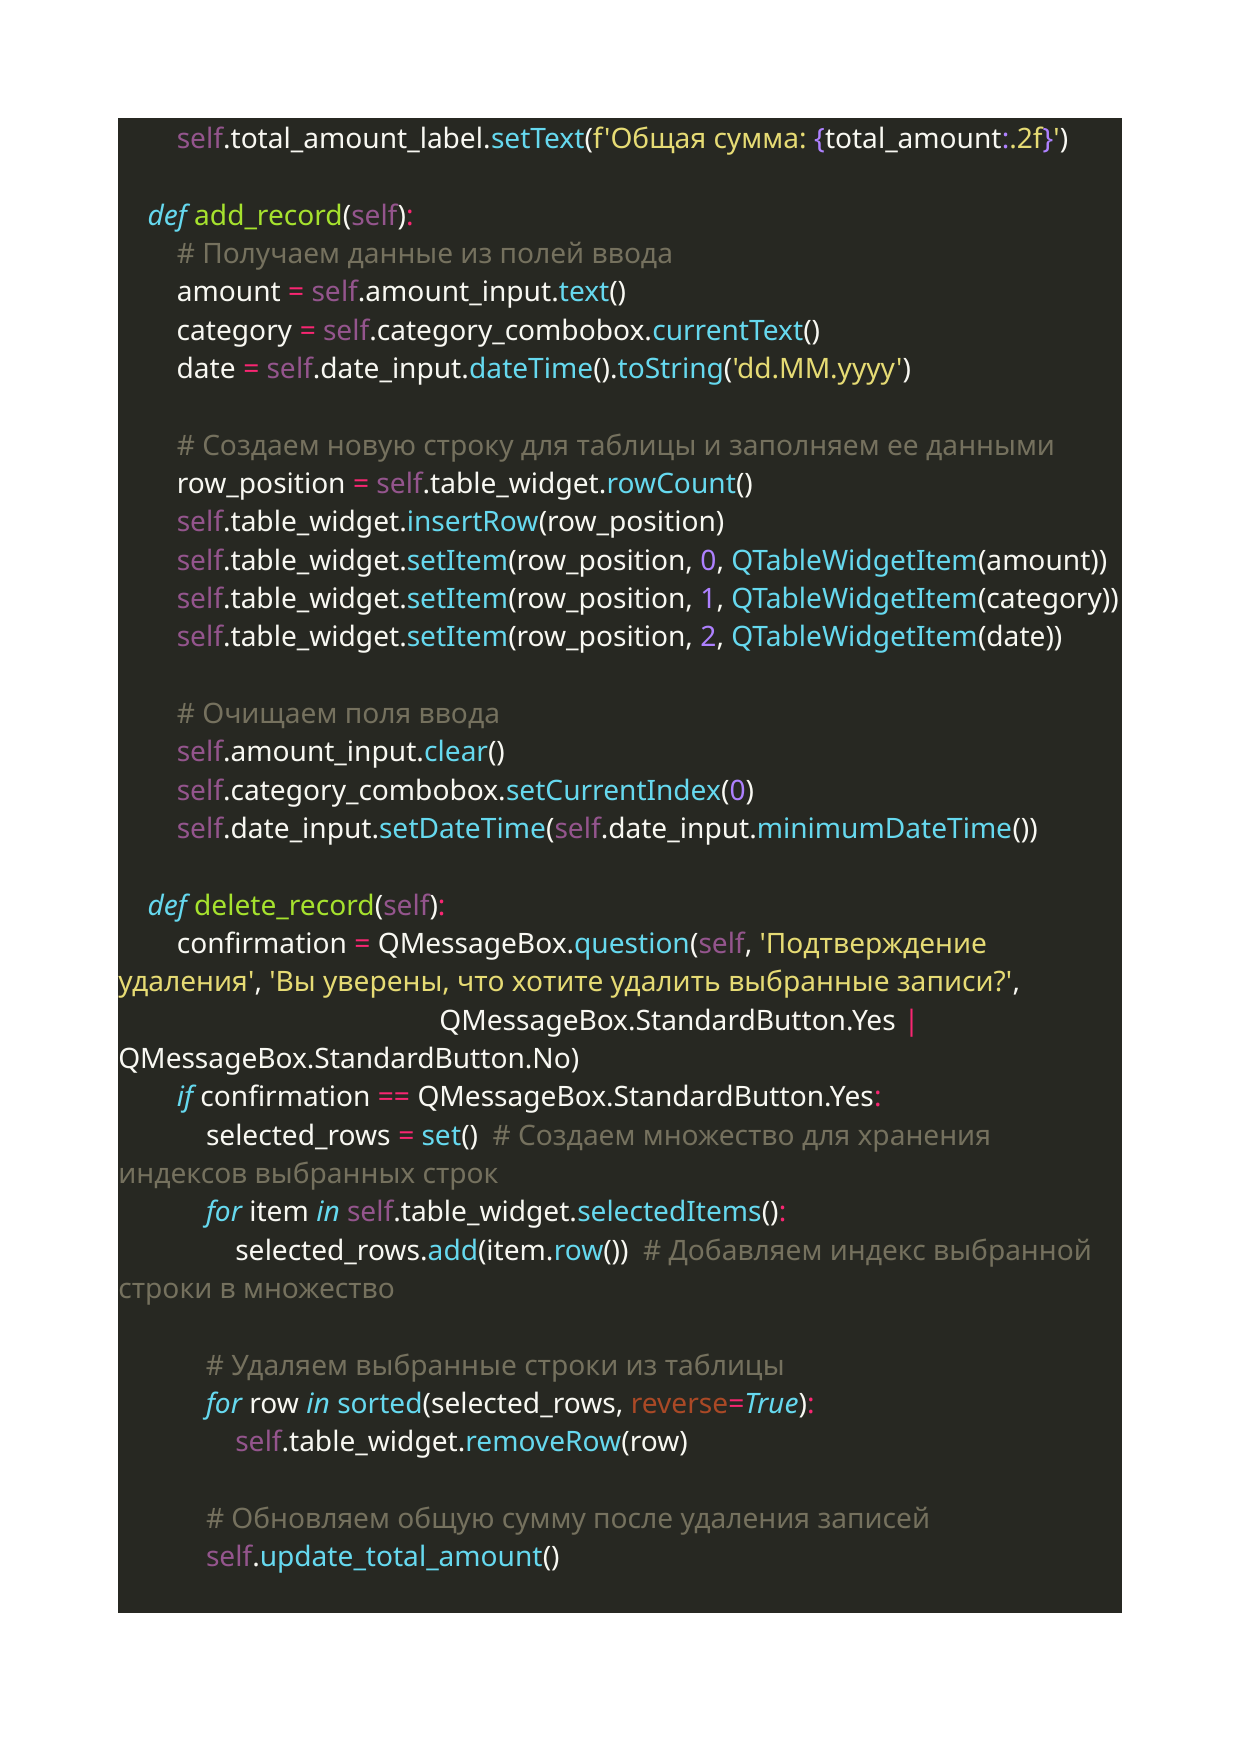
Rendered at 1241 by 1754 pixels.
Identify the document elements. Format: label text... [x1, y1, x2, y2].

text self.total_amount_label.setText(f'Общая сумма: {total_amount:.2f}') def add_record(self): # Получаем данные из полей ввода amount = self.amount_input.text() category = self.category_combobox.currentText() date = self.date_input.dateTime().toString('dd.MM.yyyy') # Создаем новую строку для таблицы и заполняем ее данными row_position = self.table_widget.rowCount() self.table_widget.insertRow(row_position) self.table_widget.setItem(row_position, 0, QTableWidgetItem(amount)) self.table_widget.setItem(row_position, 1, QTableWidgetItem(category)) self.table_widget.setItem(row_position, 2, QTableWidgetItem(date)) # Очищаем поля ввода self.amount_input.clear() self.category_combobox.setCurrentIndex(0) self.date_input.setDateTime(self.date_input.minimumDateTime()) def delete_record(self): confirmation = QMessageBox.question(self, 'Подтверждение удаления', 'Вы уверены, что хотите удалить выбранные записи?', QMessageBox.StandardButton.Yes | QMessageBox.StandardButton.No) if confirmation == QMessageBox.StandardButton.Yes: selected_rows = set() # Создаем множество для хранения индексов выбранных строк for item in self.table_widget.selectedItems(): selected_rows.add(item.row()) # Добавляем индекс выбранной строки в множество # Удаляем выбранные строки из таблицы for row in sorted(selected_rows, reverse=True): self.table_widget.removeRow(row) # Обновляем общую сумму после удаления записей self.update_total_amount() [118, 118, 1122, 1613]
